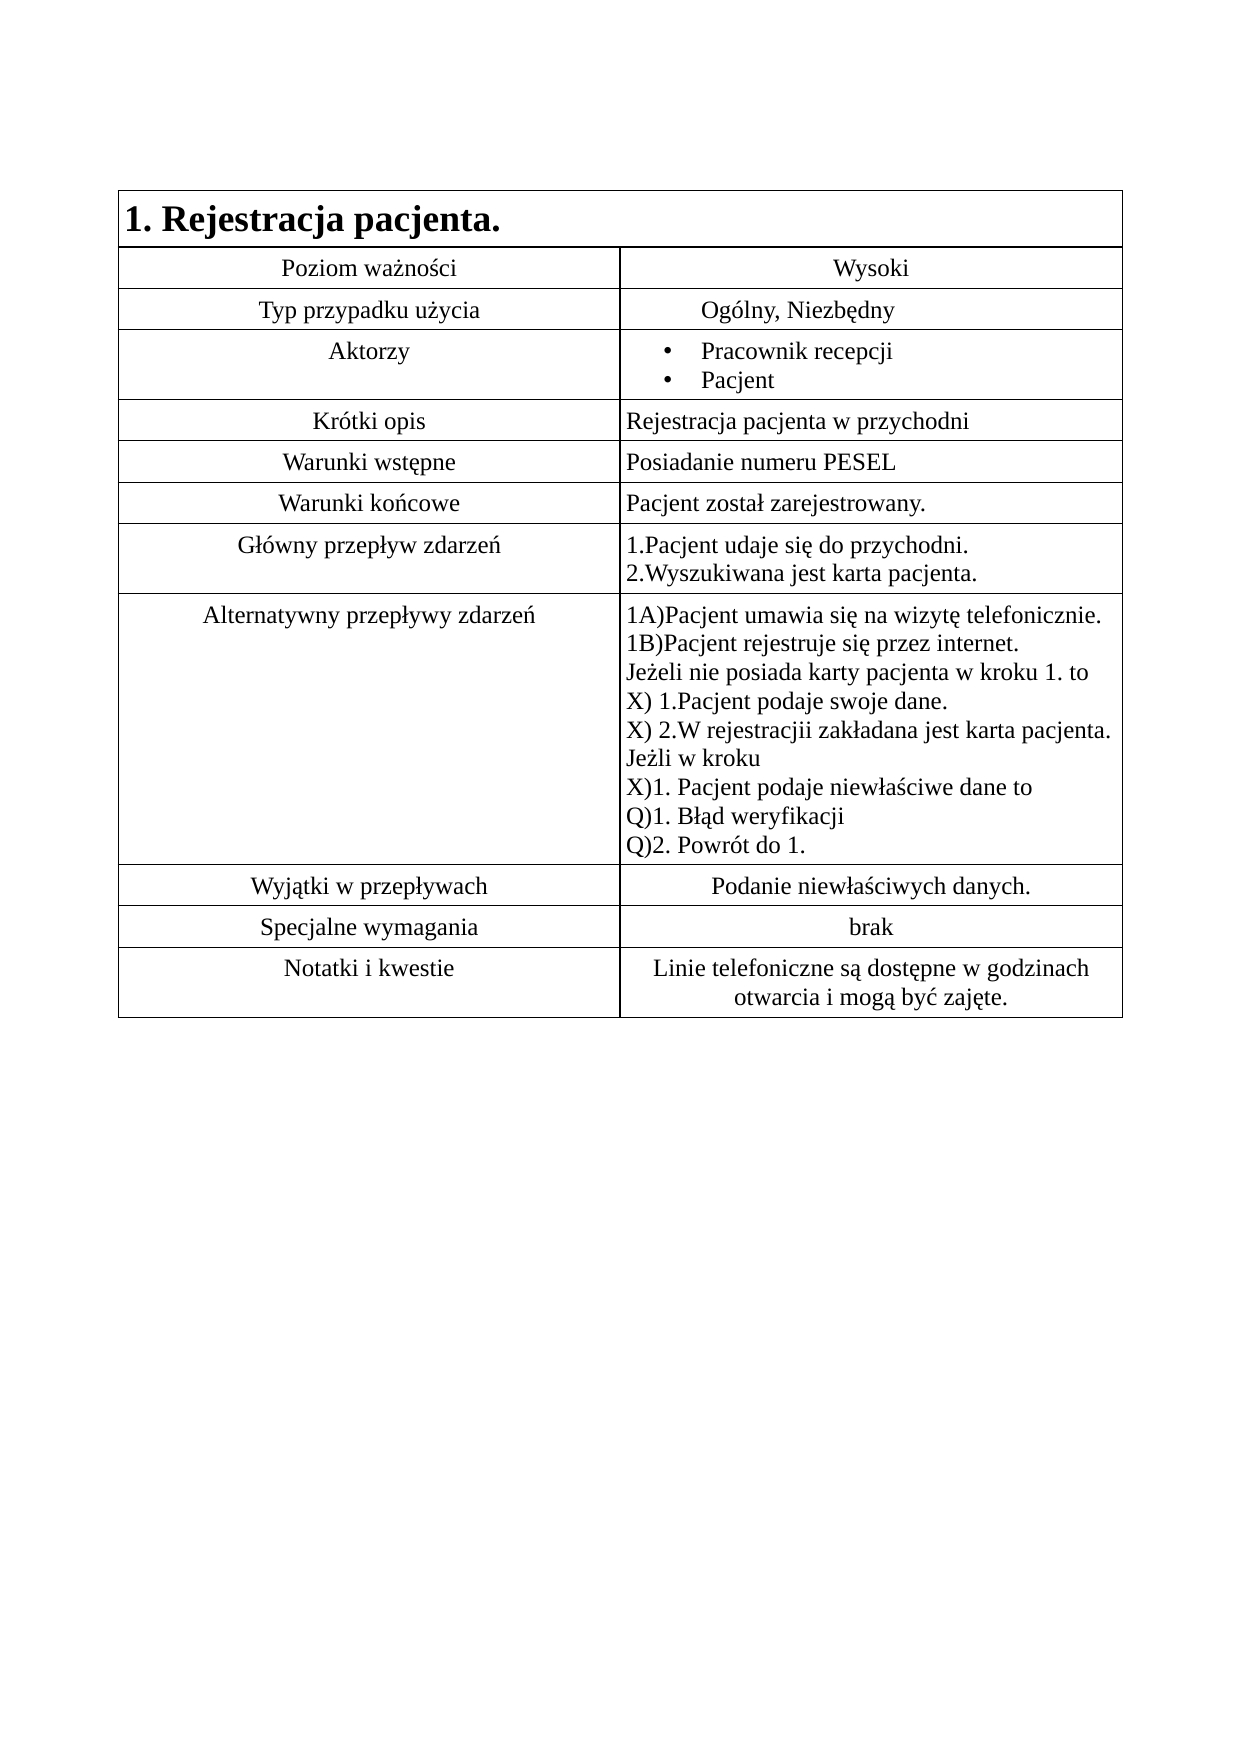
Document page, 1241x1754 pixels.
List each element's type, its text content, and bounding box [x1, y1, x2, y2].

table_cell Pracownik recepcji Pacjent [621, 330, 1122, 399]
table_cell Typ przypadku użycia [119, 289, 619, 329]
table_cell Pacjent został zarejestrowany. [621, 483, 1122, 523]
table_cell Posiadanie numeru PESEL [621, 441, 1122, 482]
table_cell Notatki i kwestie [119, 948, 619, 1017]
table_cell Specjalne wymagania [119, 906, 619, 947]
table_cell 1.Pacjent udaje się do przychodni. 2.Wyszukiwana jest karta pacjenta. [621, 524, 1122, 593]
table_cell Rejestracja pacjenta w przychodni [621, 400, 1122, 440]
table_cell Krótki opis [119, 400, 619, 440]
table_cell Linie telefoniczne są dostępne w godzinach otwarcia i mogą być zajęte. [621, 948, 1122, 1017]
table_cell Wyjątki w przepływach [119, 865, 619, 905]
table_cell Warunki wstępne [119, 441, 619, 482]
table_header Wysoki [621, 248, 1122, 288]
table_cell Główny przepływ zdarzeń [119, 524, 619, 593]
table_cell brak [621, 906, 1122, 947]
table_cell Podanie niewłaściwych danych. [621, 865, 1122, 905]
table_cell Warunki końcowe [119, 483, 619, 523]
table_header 1. Rejestracja pacjenta. [119, 191, 1122, 246]
table_header Poziom ważności [119, 248, 619, 288]
table_cell Alternatywny przepływy zdarzeń [119, 594, 619, 864]
table_cell Aktorzy [119, 330, 619, 399]
table_cell 1A)Pacjent umawia się na wizytę telefonicznie. 1B)Pacjent rejestruje się przez internet. Jeżeli nie posiada karty pacjenta w kroku 1. to X) 1.Pacjent podaje swoje dane. X) 2.W rejestracjii zakładana jest karta pacjenta. Jeżli w kroku X)1. Pacjent podaje niewłaściwe dane to Q)1. Błąd weryfikacji Q)2. Powrót do 1. [621, 594, 1122, 864]
table_cell Ogólny, Niezbędny [621, 289, 1122, 329]
